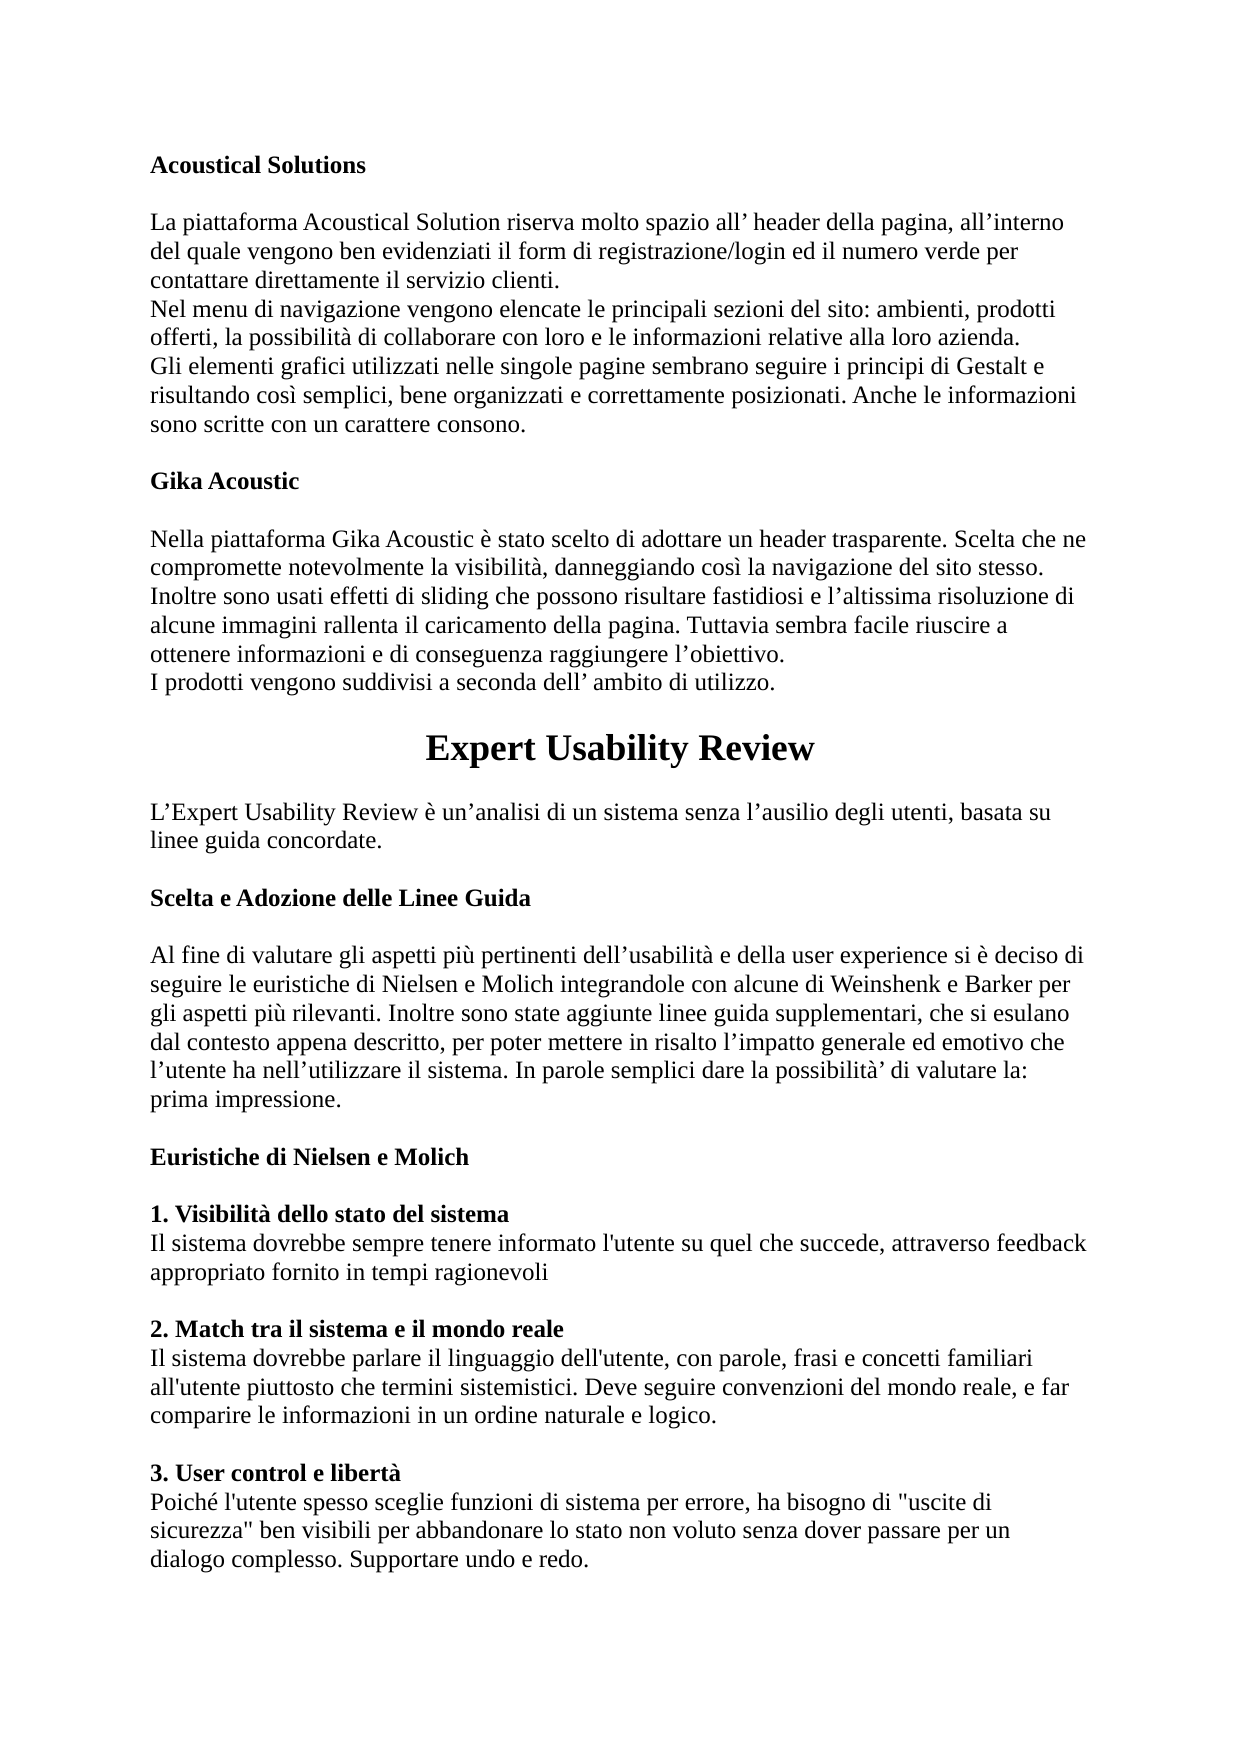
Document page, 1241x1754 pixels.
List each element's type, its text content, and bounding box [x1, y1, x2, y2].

text Expert Usability Review [150, 725, 1090, 768]
text Nel menu di navigazione vengono elencate le principali sezioni del sito: ambienti, prodotti offerti, la possibilità di collaborare con loro e le informazioni relative alla loro azienda. [150, 294, 1090, 351]
text Acoustical Solutions [150, 150, 1090, 179]
text Il sistema dovrebbe parlare il linguaggio dell'utente, con parole, frasi e concetti familiari all'utente piuttosto che termini sistemistici. Deve seguire convenzioni del mondo reale, e far comparire le informazioni in un ordine naturale e logico. [150, 1343, 1090, 1429]
text Gli elementi grafici utilizzati nelle singole pagine sembrano seguire i principi di Gestalt e risultando così semplici, bene organizzati e correttamente posizionati. Anche le informazioni sono scritte con un carattere consono. [150, 351, 1090, 437]
text Al fine di valutare gli aspetti più pertinenti dell’usabilità e della user experience si è deciso di seguire le euristiche di Nielsen e Molich integrandole con alcune di Weinshenk e Barker per gli aspetti più rilevanti. Inoltre sono state aggiunte linee guida supplementari, che si esulano dal contesto appena descritto, per poter mettere in risalto l’impatto generale ed emotivo che l’utente ha nell’utilizzare il sistema. In parole semplici dare la possibilità’ di valutare la: prima impressione. [150, 941, 1090, 1113]
text Il sistema dovrebbe sempre tenere informato l'utente su quel che succede, attraverso feedback appropriato fornito in tempi ragionevoli [150, 1228, 1090, 1286]
text I prodotti vengono suddivisi a seconda dell’ ambito di utilizzo. [150, 667, 1090, 696]
text 1. Visibilità dello stato del sistema [150, 1199, 1090, 1228]
text 3. User control e libertà [150, 1458, 1090, 1487]
text 2. Match tra il sistema e il mondo reale [150, 1314, 1090, 1343]
text L’Expert Usability Review è un’analisi di un sistema senza l’ausilio degli utenti, basata su linee guida concordate. [150, 797, 1090, 854]
text La piattaforma Acoustical Solution riserva molto spazio all’ header della pagina, all’interno del quale vengono ben evidenziati il form di registrazione/login ed il numero verde per contattare direttamente il servizio clienti. [150, 207, 1090, 294]
text Euristiche di Nielsen e Molich [150, 1142, 1090, 1171]
text Gika Acoustic [150, 466, 1090, 495]
text Nella piattaforma Gika Acoustic è stato scelto di adottare un header trasparente. Scelta che ne compromette notevolmente la visibilità, danneggiando così la navigazione del sito stesso. Inoltre sono usati effetti di sliding che possono risultare fastidiosi e l’altissima risoluzione di alcune immagini rallenta il caricamento della pagina. Tuttavia sembra facile riuscire a ottenere informazioni e di conseguenza raggiungere l’obiettivo. [150, 524, 1090, 667]
text Scelta e Adozione delle Linee Guida [150, 883, 1090, 912]
text Poiché l'utente spesso sceglie funzioni di sistema per errore, ha bisogno di "uscite di sicurezza" ben visibili per abbandonare lo stato non voluto senza dover passare per un dialogo complesso. Supportare undo e redo. [150, 1487, 1090, 1573]
